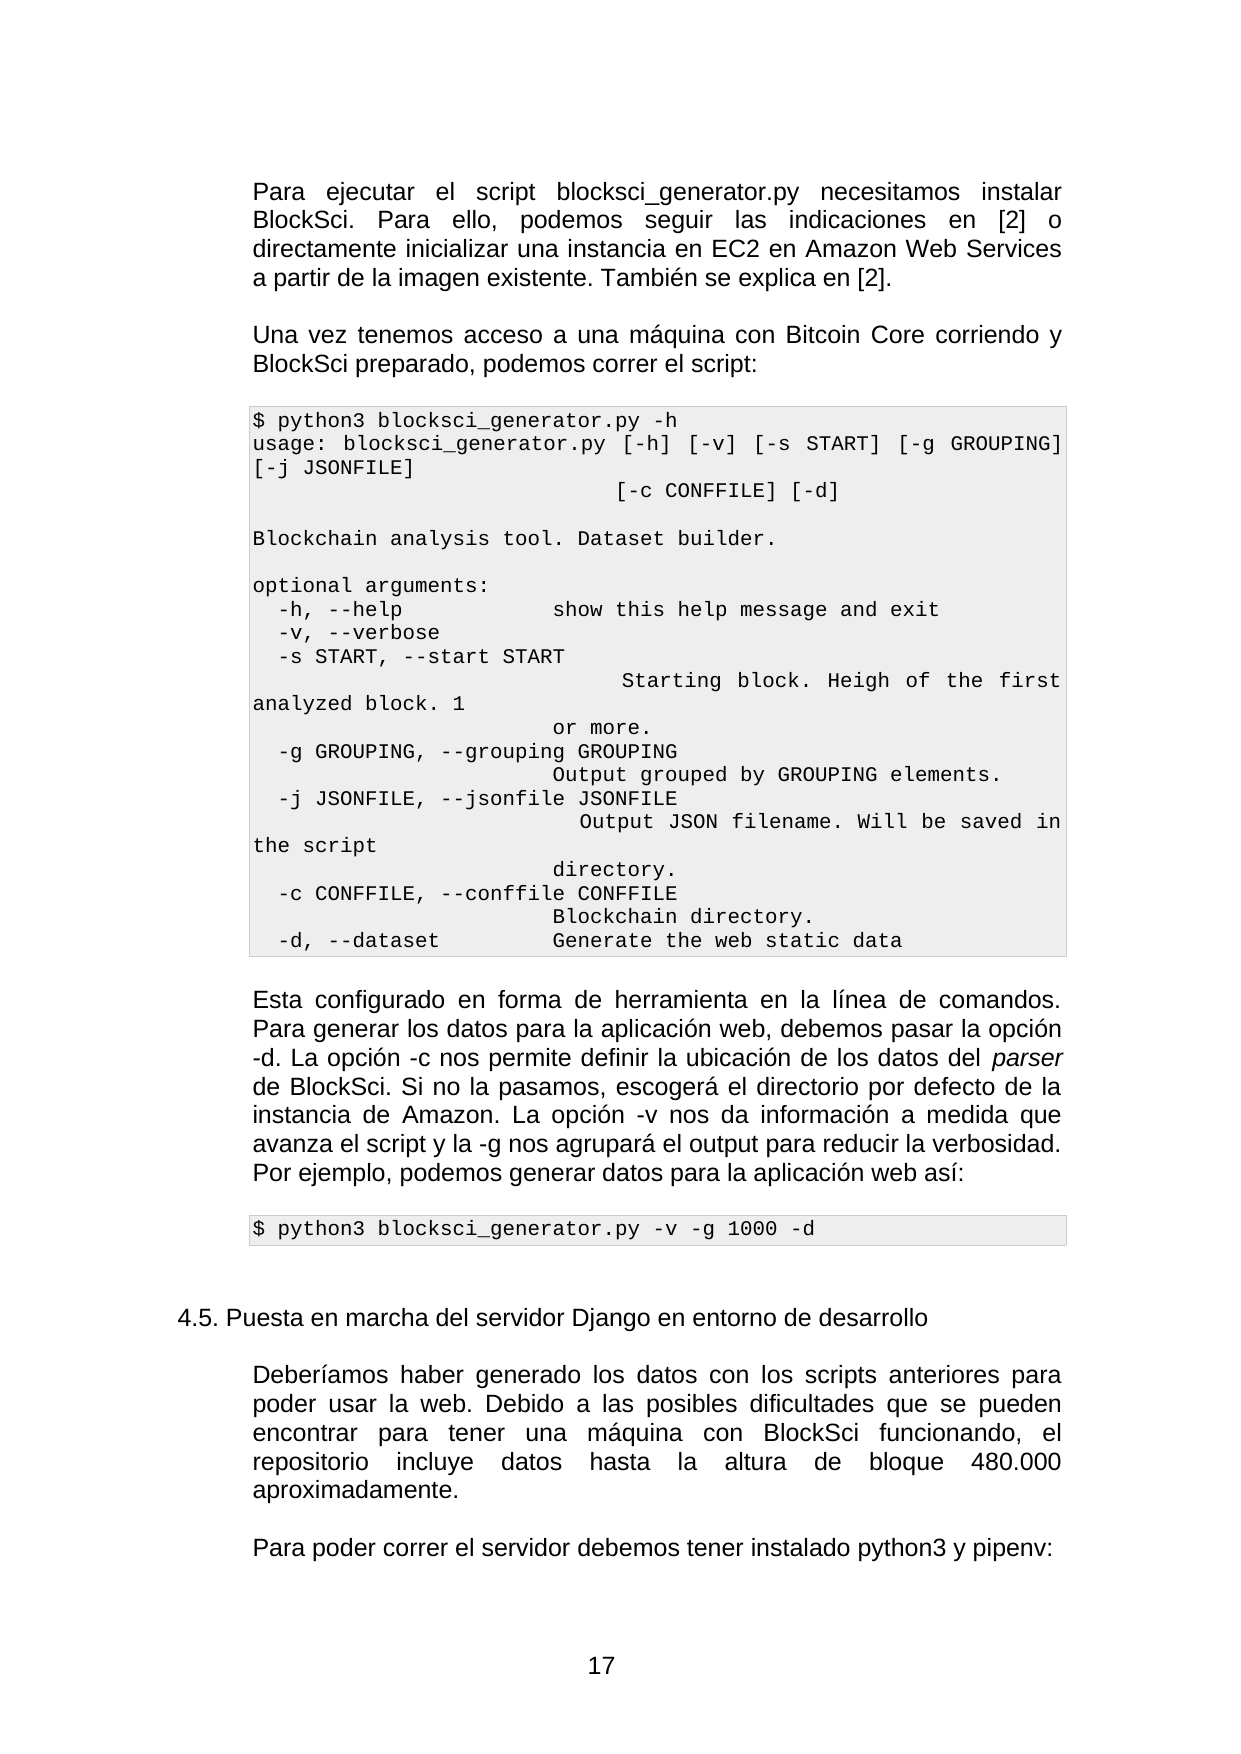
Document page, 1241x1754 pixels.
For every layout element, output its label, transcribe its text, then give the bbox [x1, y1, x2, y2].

text -g GROUPING, --grouping GROUPING [250, 737, 1066, 761]
text -j JSONFILE, --jsonfile JSONFILE [250, 785, 1066, 808]
text optional arguments: [250, 572, 1066, 596]
text -c CONFFILE, --conffile CONFFILE [250, 879, 1066, 903]
text Para poder correr el servidor debemos tener instalado python3 y pipenv: [252, 1533, 1063, 1561]
text or more. [250, 714, 1066, 737]
text -v, --verbose [250, 619, 1066, 643]
text $ python3 blocksci_generator.py -v -g 1000 -d [250, 1216, 1066, 1245]
text Output JSON filename. Will be saved in the script [250, 808, 1066, 856]
text [-c CONFFILE] [-d] [250, 477, 1066, 501]
text Starting block. Heigh of the first analyzed block. 1 [250, 667, 1066, 714]
text -s START, --start START [250, 643, 1066, 667]
text directory. [250, 856, 1066, 879]
text Blockchain analysis tool. Dataset builder. [250, 525, 1066, 548]
text -d, --dataset Generate the web static data [250, 927, 1066, 956]
text Para ejecutar el script blocksci_generator.py necesitamos instalar BlockSci. Para ello, podemos seguir las indicaciones en [2] o directamente inicializar una instancia en EC2 en Amazon Web Services a partir de la imagen existente. También se explica en [2]. [252, 176, 1063, 291]
text $ python3 blocksci_generator.py -h [250, 407, 1066, 430]
text usage: blocksci_generator.py [-h] [-v] [-s START] [-g GROUPING] [-j JSONFILE] [250, 430, 1066, 477]
text Blockchain directory. [250, 903, 1066, 927]
text -h, --help show this help message and exit [250, 596, 1066, 619]
text Una vez tenemos acceso a una máquina con Bitcoin Core corriendo y BlockSci preparado, podemos correr el script: [252, 320, 1063, 378]
text Esta configurado en forma de herramienta en la línea de comandos. Para generar los datos para la aplicación web, debemos pasar la opción -d. La opción -c nos permite definir la ubicación de los datos del parser de BlockSci. Si no la pasamos, escogerá el directorio por defecto de la instancia de Amazon. La opción -v nos da información a medida que avanza el script y la -g nos agrupará el output para reducir la verbosidad. Por ejemplo, podemos generar datos para la aplicación web así: [252, 985, 1063, 1187]
text Output grouped by GROUPING elements. [250, 761, 1066, 785]
text 4.5. Puesta en marcha del servidor Django en entorno de desarrollo [177, 1303, 1063, 1331]
text Deberíamos haber generado los datos con los scripts anteriores para poder usar la web. Debido a las posibles dificultades que se pueden encontrar para tener una máquina con BlockSci funcionando, el repositorio incluye datos hasta la altura de bloque 480.000 aproximadamente. [252, 1360, 1063, 1504]
